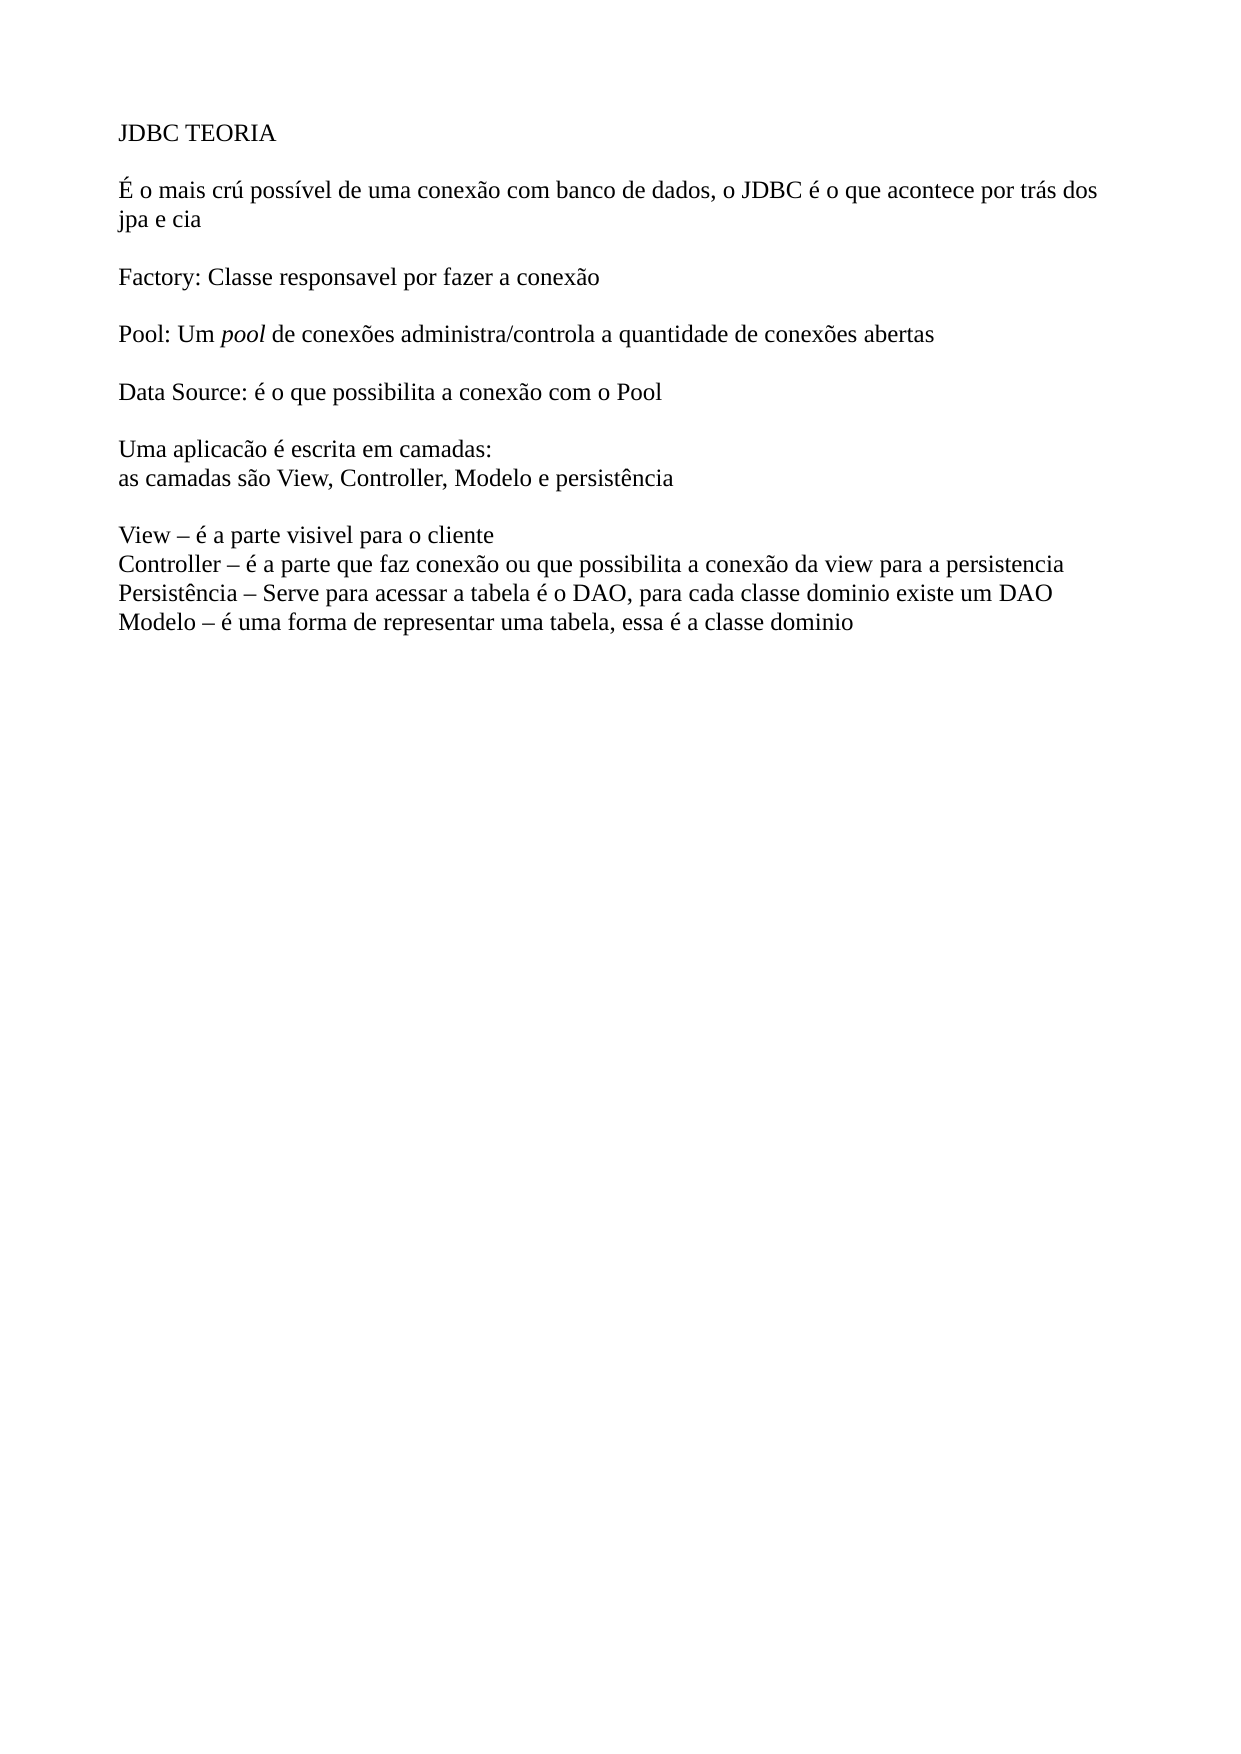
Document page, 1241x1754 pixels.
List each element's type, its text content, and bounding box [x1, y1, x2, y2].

text View – é a parte visivel para o cliente [118, 521, 1122, 549]
text as camadas são View, Controller, Modelo e persistência [118, 463, 1122, 492]
text Pool: Um pool de conexões administra/controla a quantidade de conexões abertas [118, 319, 1122, 348]
text Data Source: é o que possibilita a conexão com o Pool [118, 377, 1122, 406]
text Factory: Classe responsavel por fazer a conexão [118, 262, 1122, 291]
text Controller – é a parte que faz conexão ou que possibilita a conexão da view para a persistencia [118, 549, 1122, 578]
text JDBC TEORIA [118, 118, 1122, 147]
text É o mais crú possível de uma conexão com banco de dados, o JDBC é o que acontece por trás dos jpa e cia [118, 176, 1122, 233]
text Uma aplicacão é escrita em camadas: [118, 434, 1122, 463]
text Modelo – é uma forma de representar uma tabela, essa é a classe dominio [118, 607, 1122, 636]
text Persistência – Serve para acessar a tabela é o DAO, para cada classe dominio existe um DAO [118, 578, 1122, 607]
